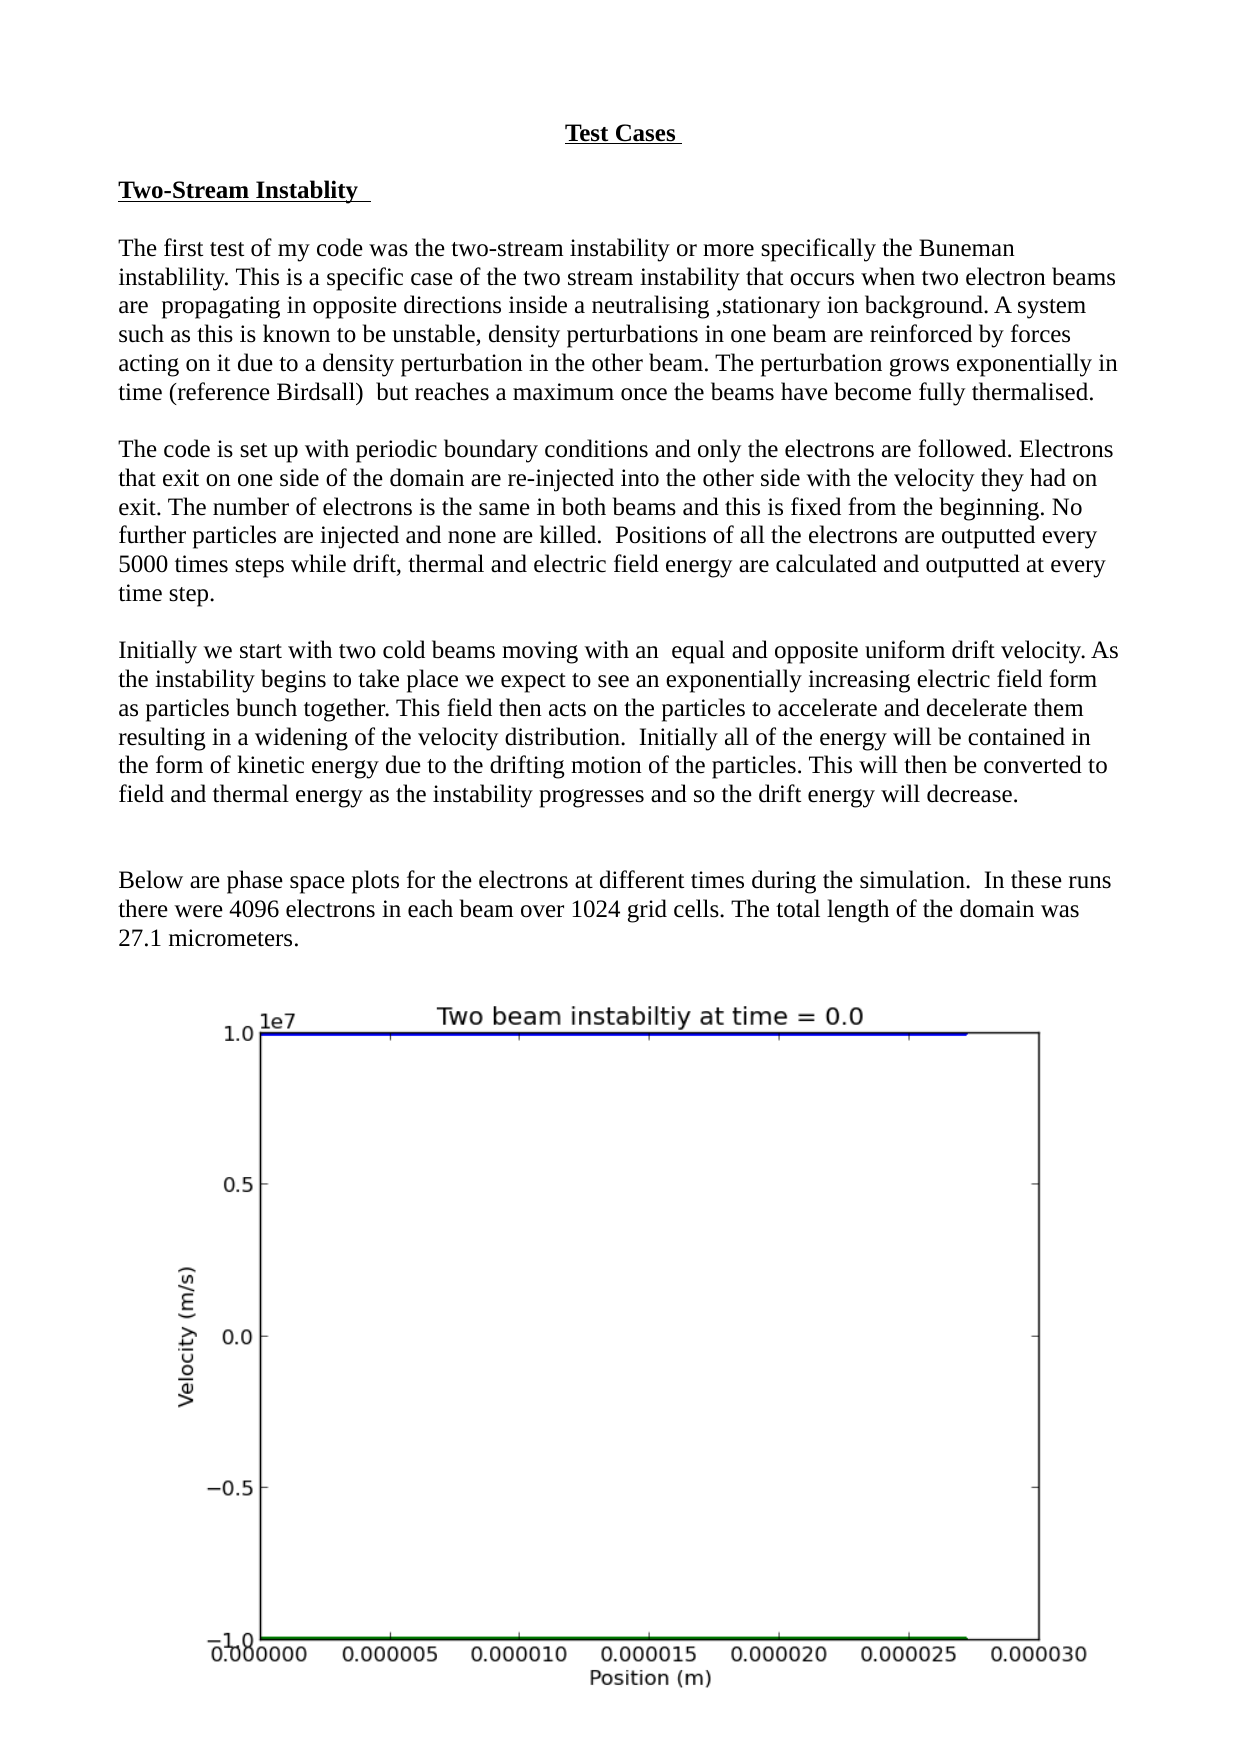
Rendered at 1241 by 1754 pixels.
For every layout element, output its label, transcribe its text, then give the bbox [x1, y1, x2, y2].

text The code is set up with periodic boundary conditions and only the electrons are followed. Electrons that exit on one side of the domain are re-injected into the other side with the velocity they had on exit. The number of electrons is the same in both beams and this is fixed from the beginning. No further particles are injected and none are killed. Positions of all the electrons are outputted every 5000 times steps while drift, thermal and electric field energy are calculated and outputted at every time step. [118, 434, 1122, 607]
picture [135, 959, 1140, 1716]
text Initially we start with two cold beams moving with an equal and opposite uniform drift velocity. As the instability begins to take place we expect to see an exponentially increasing electric field form as particles bunch together. This field then acts on the particles to accelerate and decelerate them resulting in a widening of the velocity distribution. Initially all of the energy will be contained in the form of kinetic energy due to the drifting motion of the particles. This will then be converted to field and thermal energy as the instability progresses and so the drift energy will decrease. [118, 636, 1122, 808]
text The first test of my code was the two-stream instability or more specifically the Buneman instablility. This is a specific case of the two stream instability that occurs when two electron beams are propagating in opposite directions inside a neutralising ,stationary ion background. A system such as this is known to be unstable, density perturbations in one beam are reinforced by forces acting on it due to a density perturbation in the other beam. The perturbation grows exponentially in time (reference Birdsall) but reaches a maximum once the beams have become fully thermalised. [118, 233, 1122, 406]
text Below are phase space plots for the electrons at different times during the simulation. In these runs there were 4096 electrons in each beam over 1024 grid cells. The total length of the domain was 27.1 micrometers. [118, 866, 1122, 952]
text Test Cases [118, 118, 1122, 147]
text Two-Stream Instablity [118, 176, 1122, 204]
